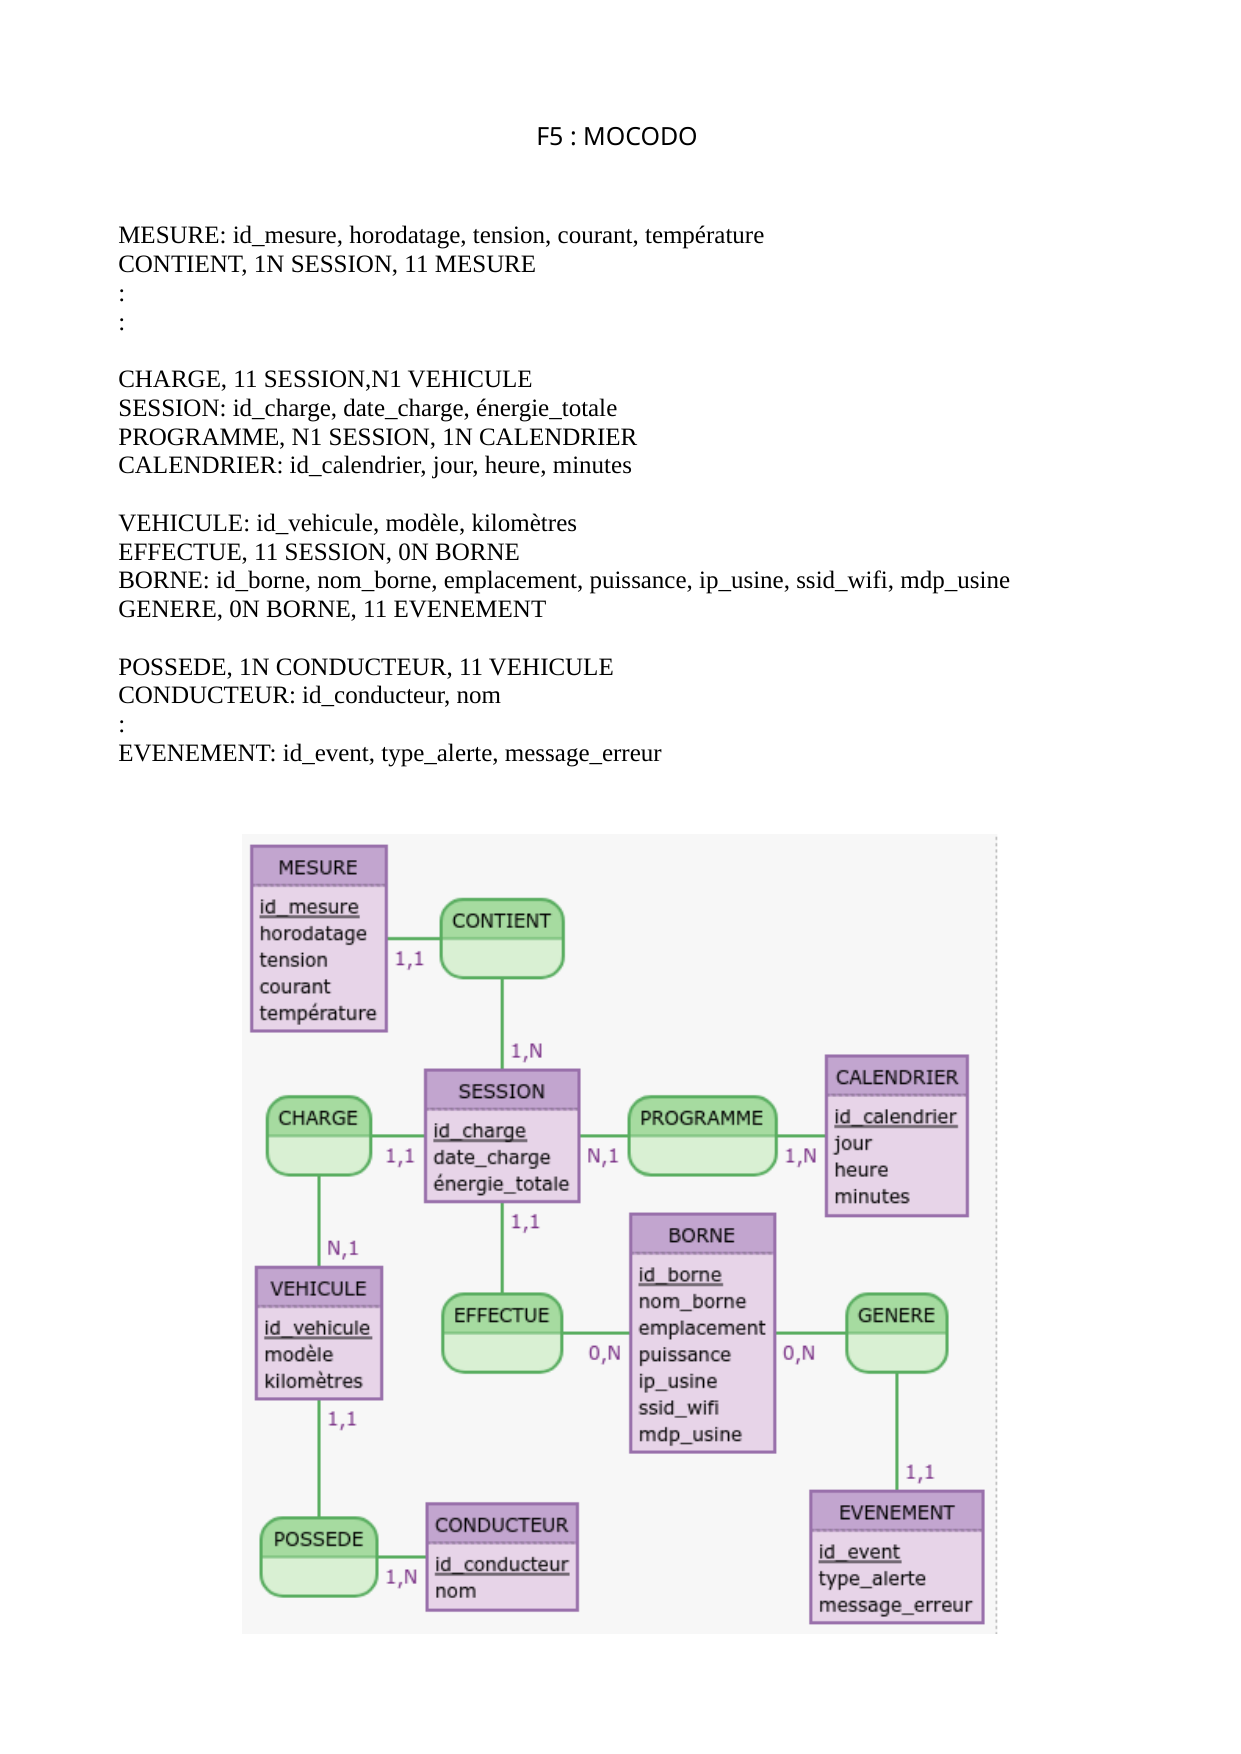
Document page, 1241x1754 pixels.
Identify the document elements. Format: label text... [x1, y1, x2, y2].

text BORNE: id_borne, nom_borne, emplacement, puissance, ip_usine, ssid_wifi, mdp_usine [118, 565, 1122, 594]
text PROGRAMME, N1 SESSION, 1N CALENDRIER [118, 422, 1122, 450]
text : [118, 709, 1122, 738]
text VEHICULE: id_vehicule, modèle, kilomètres [118, 508, 1122, 537]
text EFFECTUE, 11 SESSION, 0N BORNE [118, 537, 1122, 565]
text CHARGE, 11 SESSION,N1 VEHICULE [118, 364, 1122, 393]
text : [118, 307, 1122, 335]
text : [118, 278, 1122, 307]
text POSSEDE, 1N CONDUCTEUR, 11 VEHICULE [118, 652, 1122, 680]
text SESSION: id_charge, date_charge, énergie_totale [118, 393, 1122, 422]
text GENERE, 0N BORNE, 11 EVENEMENT [118, 594, 1122, 623]
text F5 : MOCODO [118, 118, 1122, 152]
text CONTIENT, 1N SESSION, 11 MESURE [118, 249, 1122, 278]
picture [242, 834, 999, 1634]
text EVENEMENT: id_event, type_alerte, message_erreur [118, 738, 1122, 767]
text CALENDRIER: id_calendrier, jour, heure, minutes [118, 450, 1122, 479]
text MESURE: id_mesure, horodatage, tension, courant, température [118, 220, 1122, 249]
text CONDUCTEUR: id_conducteur, nom [118, 680, 1122, 709]
